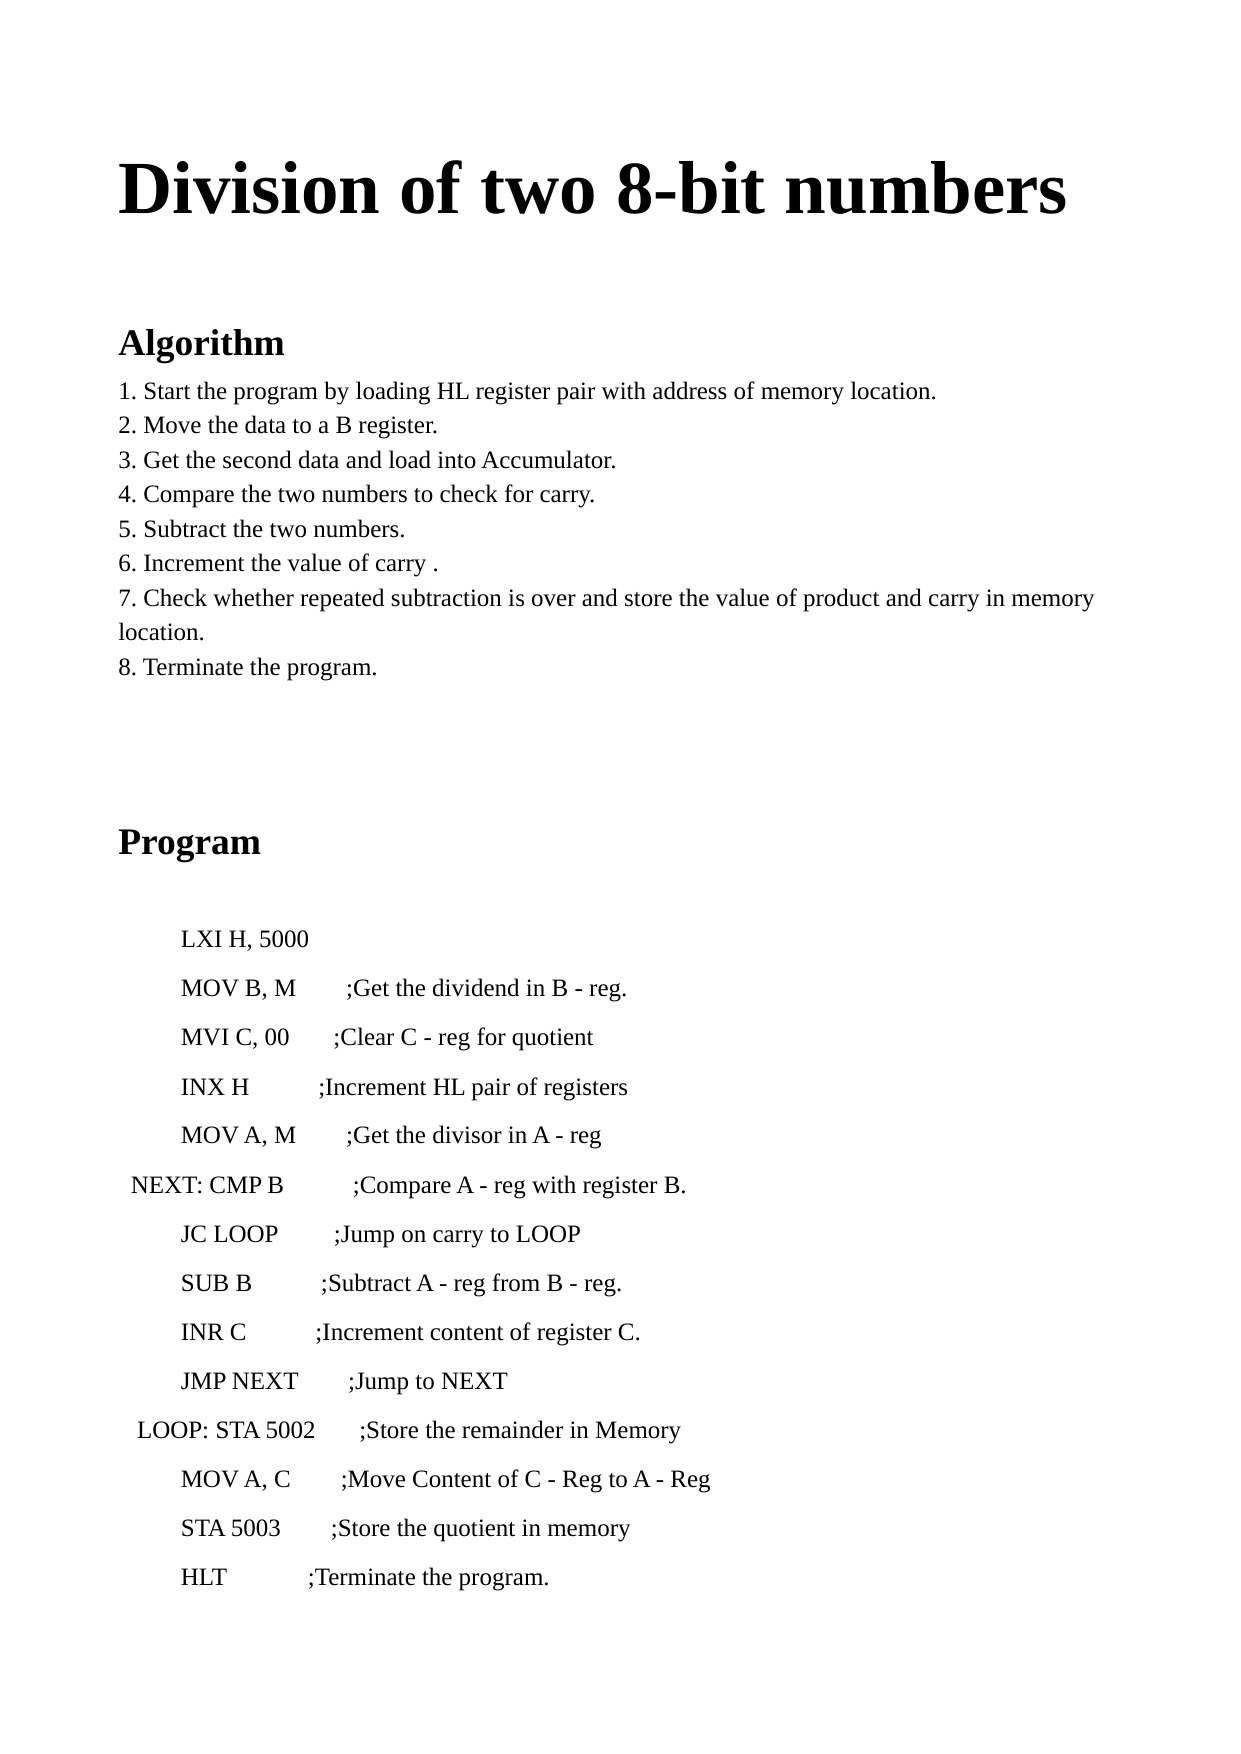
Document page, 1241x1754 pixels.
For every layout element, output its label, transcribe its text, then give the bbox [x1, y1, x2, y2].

text JMP NEXT ;Jump to NEXT [118, 1366, 1122, 1395]
text MOV A, M ;Get the divisor in A - reg [118, 1121, 1122, 1149]
subtitle Algorithm [118, 320, 1122, 363]
text 1. Start the program by loading HL register pair with address of memory location. 2. Move the data to a B register. 3. Get the second data and load into Accumulator. 4. Compare the two numbers to check for carry. 5. Subtract the two numbers. 6. Increment the value of carry . 7. Check whether repeated subtraction is over and store the value of product and carry in memory location. 8. Terminate the program. [118, 376, 1122, 680]
text HLT ;Terminate the program. [118, 1562, 1122, 1591]
subtitle Program [118, 820, 1122, 863]
text MOV B, M ;Get the dividend in B - reg. [118, 973, 1122, 1002]
text INR C ;Increment content of register C. [118, 1317, 1122, 1346]
text STA 5003 ;Store the quotient in memory [118, 1513, 1122, 1542]
text JC LOOP ;Jump on carry to LOOP [118, 1219, 1122, 1247]
text MVI C, 00 ;Clear C - reg for quotient [118, 1022, 1122, 1051]
subtitle Division of two 8-bit numbers [118, 143, 1122, 229]
text LOOP: STA 5002 ;Store the remainder in Memory [118, 1415, 1122, 1444]
text INX H ;Increment HL pair of registers [118, 1072, 1122, 1100]
text LXI H, 5000 [118, 924, 1122, 953]
text SUB B ;Subtract A - reg from B - reg. [118, 1268, 1122, 1297]
text NEXT: CMP B ;Compare A - reg with register B. [118, 1170, 1122, 1198]
text MOV A, C ;Move Content of C - Reg to A - Reg [118, 1464, 1122, 1493]
